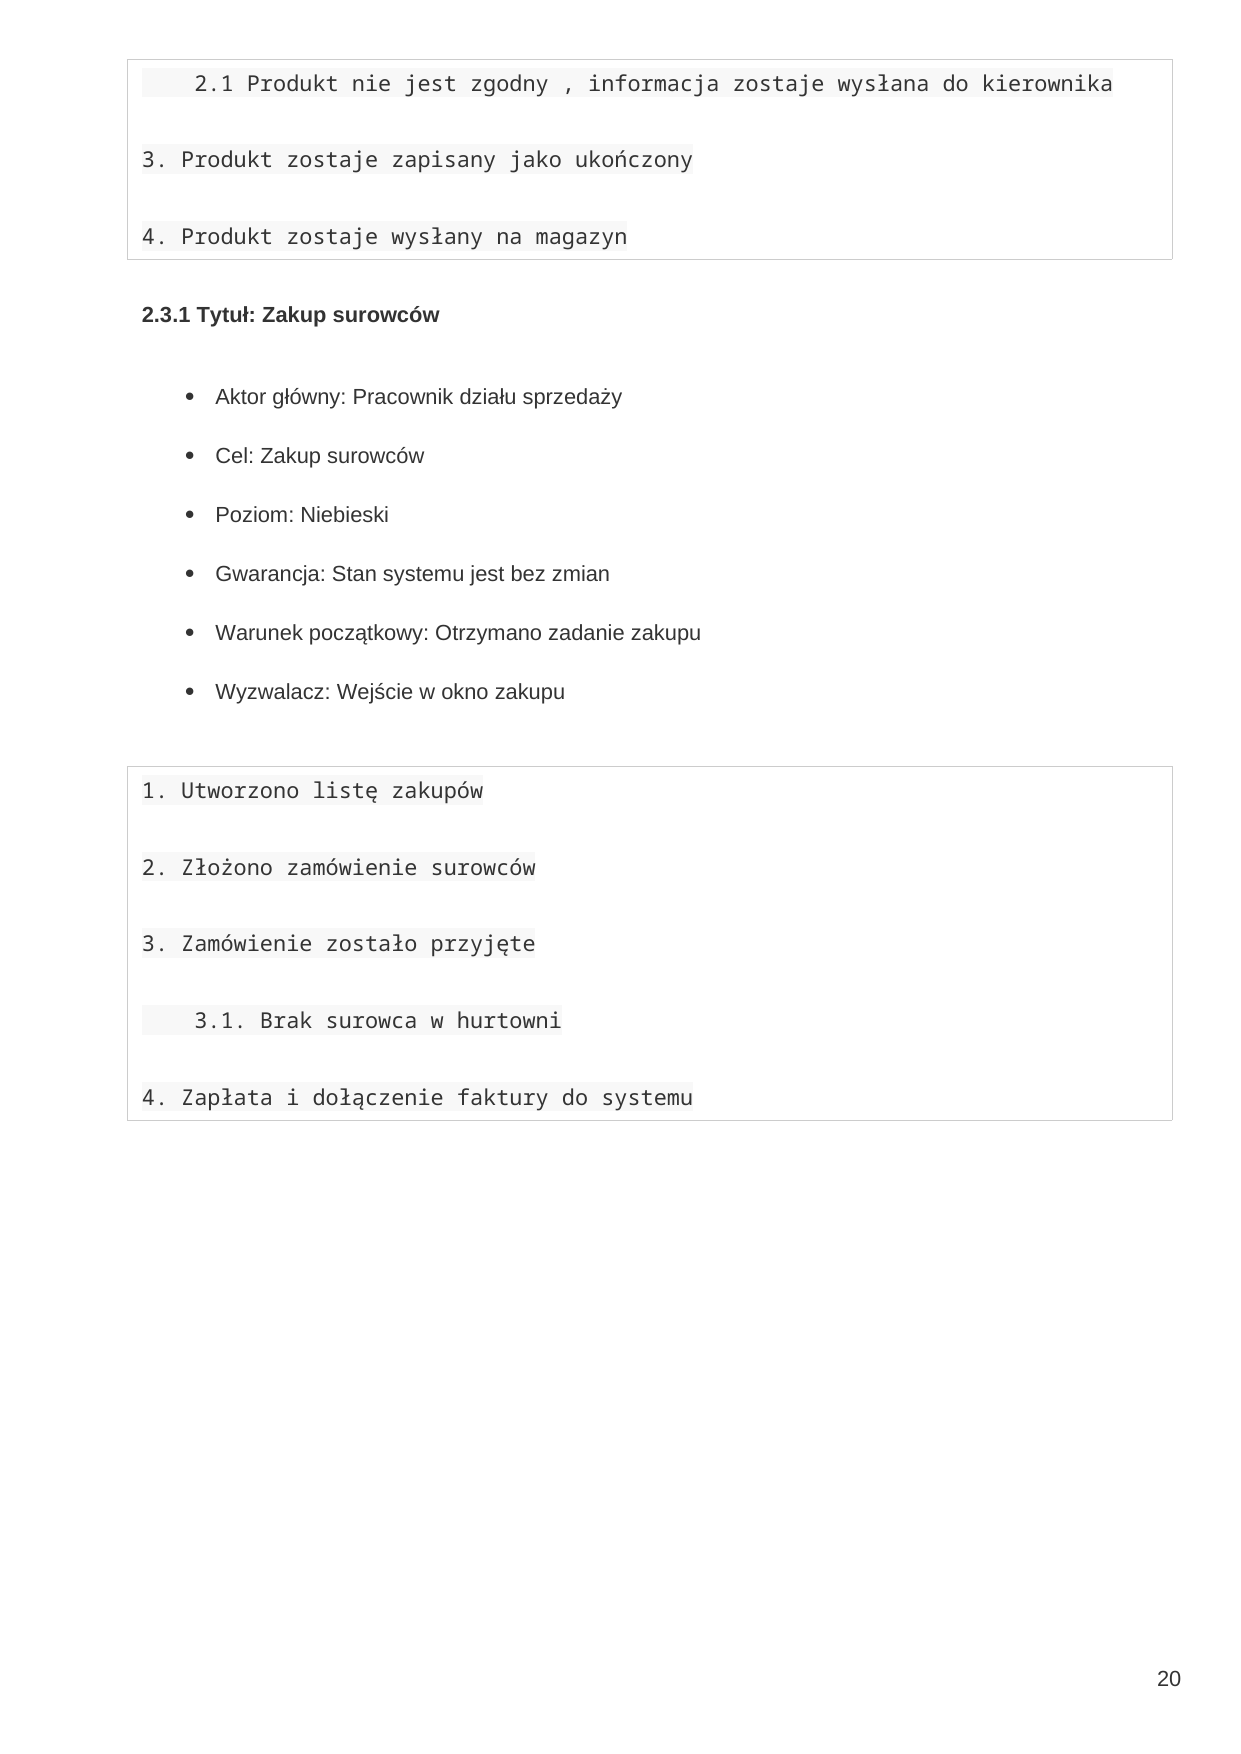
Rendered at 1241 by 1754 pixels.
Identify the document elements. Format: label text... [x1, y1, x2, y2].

list Wyzwalacz: Wejście w okno zakupu [186, 679, 1158, 704]
text 3. Produkt zostaje zapisany jako ukończony [128, 136, 1172, 174]
text 4. Produkt zostaje wysłany na magazyn [128, 212, 1172, 259]
text 1. Utworzono listę zakupów [128, 767, 1172, 805]
text 2. Złożono zamówienie surowców [128, 843, 1172, 881]
text 4. Zapłata i dołączenie faktury do systemu [128, 1073, 1172, 1120]
list Aktor główny: Pracownik działu sprzedaży [186, 384, 1158, 409]
list Gwarancja: Stan systemu jest bez zmian [186, 561, 1158, 586]
text 2.1 Produkt nie jest zgodny , informacja zostaje wysłana do kierownika [128, 60, 1172, 97]
list Cel: Zakup surowców [186, 443, 1158, 468]
text 3. Zamówienie zostało przyjęte [128, 920, 1172, 958]
list Warunek początkowy: Otrzymano zadanie zakupu [186, 620, 1158, 645]
list Poziom: Niebieski [186, 502, 1158, 527]
text 3.1. Brak surowca w hurtowni [128, 996, 1172, 1035]
text 2.3.1 Tytuł: Zakup surowców [142, 301, 1158, 327]
